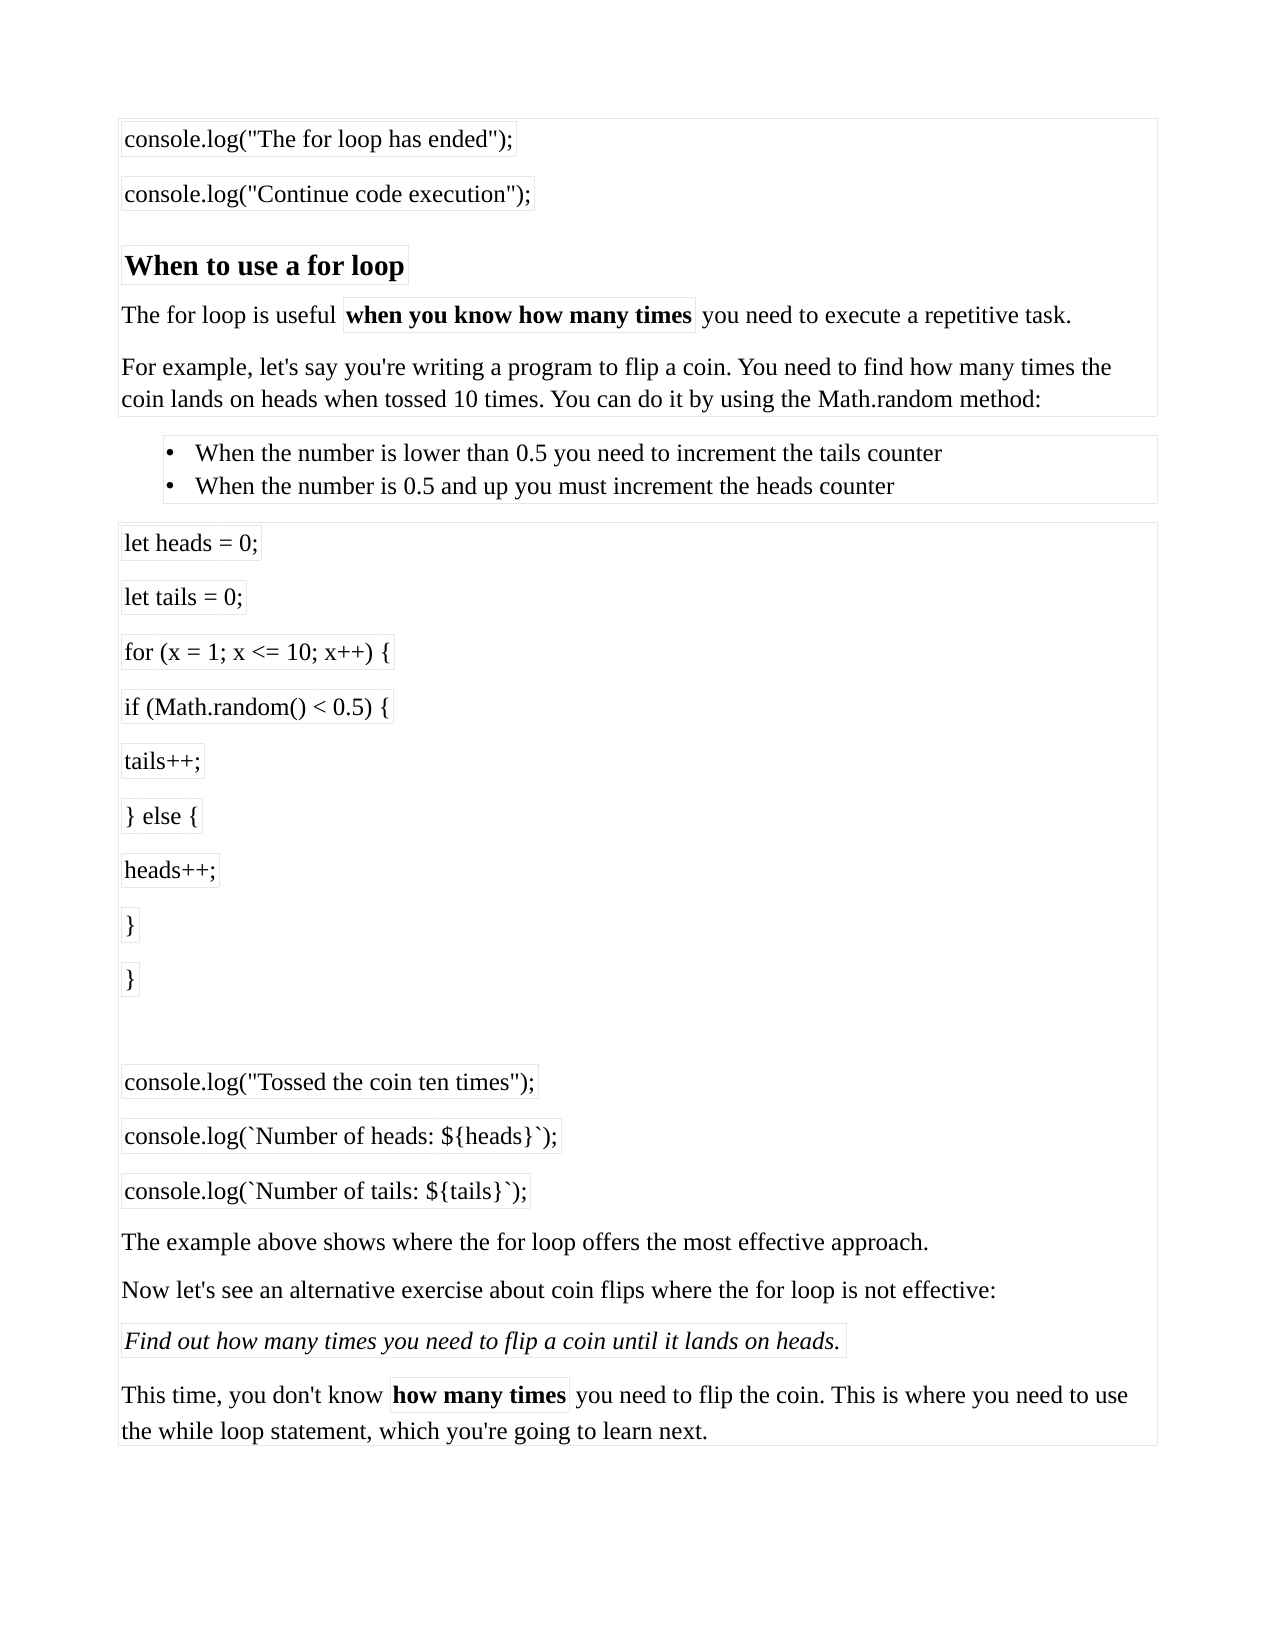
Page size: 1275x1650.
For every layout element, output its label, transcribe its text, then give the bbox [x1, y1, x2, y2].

text if (Math.random() < 0.5) { [119, 686, 1157, 723]
text This time, you don't know how many times you need to flip the coin. This is where you need to use the while loop statement, which you're going to learn next. [119, 1374, 1157, 1445]
text Find out how many times you need to flip a coin until it lands on heads. [119, 1320, 1157, 1357]
text console.log("Continue code execution"); [119, 173, 1157, 211]
subtitle When to use a for loop [119, 242, 1157, 284]
text The for loop is useful when you know how many times you need to execute a repetitive task. [119, 294, 1157, 332]
list When the number is lower than 0.5 you need to increment the tails counter [164, 436, 1157, 467]
text console.log("The for loop has ended"); [119, 119, 1157, 156]
text let heads = 0; [119, 523, 1157, 560]
text } [119, 958, 1157, 996]
text let tails = 0; [119, 576, 1157, 614]
text for (x = 1; x <= 10; x++) { [119, 631, 1157, 669]
text } [119, 904, 1157, 942]
text } else { [119, 795, 1157, 833]
text heads++; [119, 849, 1157, 887]
list When the number is 0.5 and up you must increment the heads counter [164, 468, 1157, 503]
text console.log(`Number of tails: ${tails}`); [119, 1170, 1157, 1208]
text tails++; [119, 740, 1157, 778]
text console.log("Tossed the coin ten times"); [119, 1061, 1157, 1098]
text console.log(`Number of heads: ${heads}`); [119, 1115, 1157, 1153]
text The example above shows where the for loop offers the most effective approach. [119, 1224, 1157, 1256]
text For example, let's say you're writing a program to flip a coin. You need to find how many times the coin lands on heads when tossed 10 times. You can do it by using the Math.random method: [119, 348, 1157, 416]
text Now let's see an alternative exercise about coin flips where the for loop is not effective: [119, 1272, 1157, 1304]
